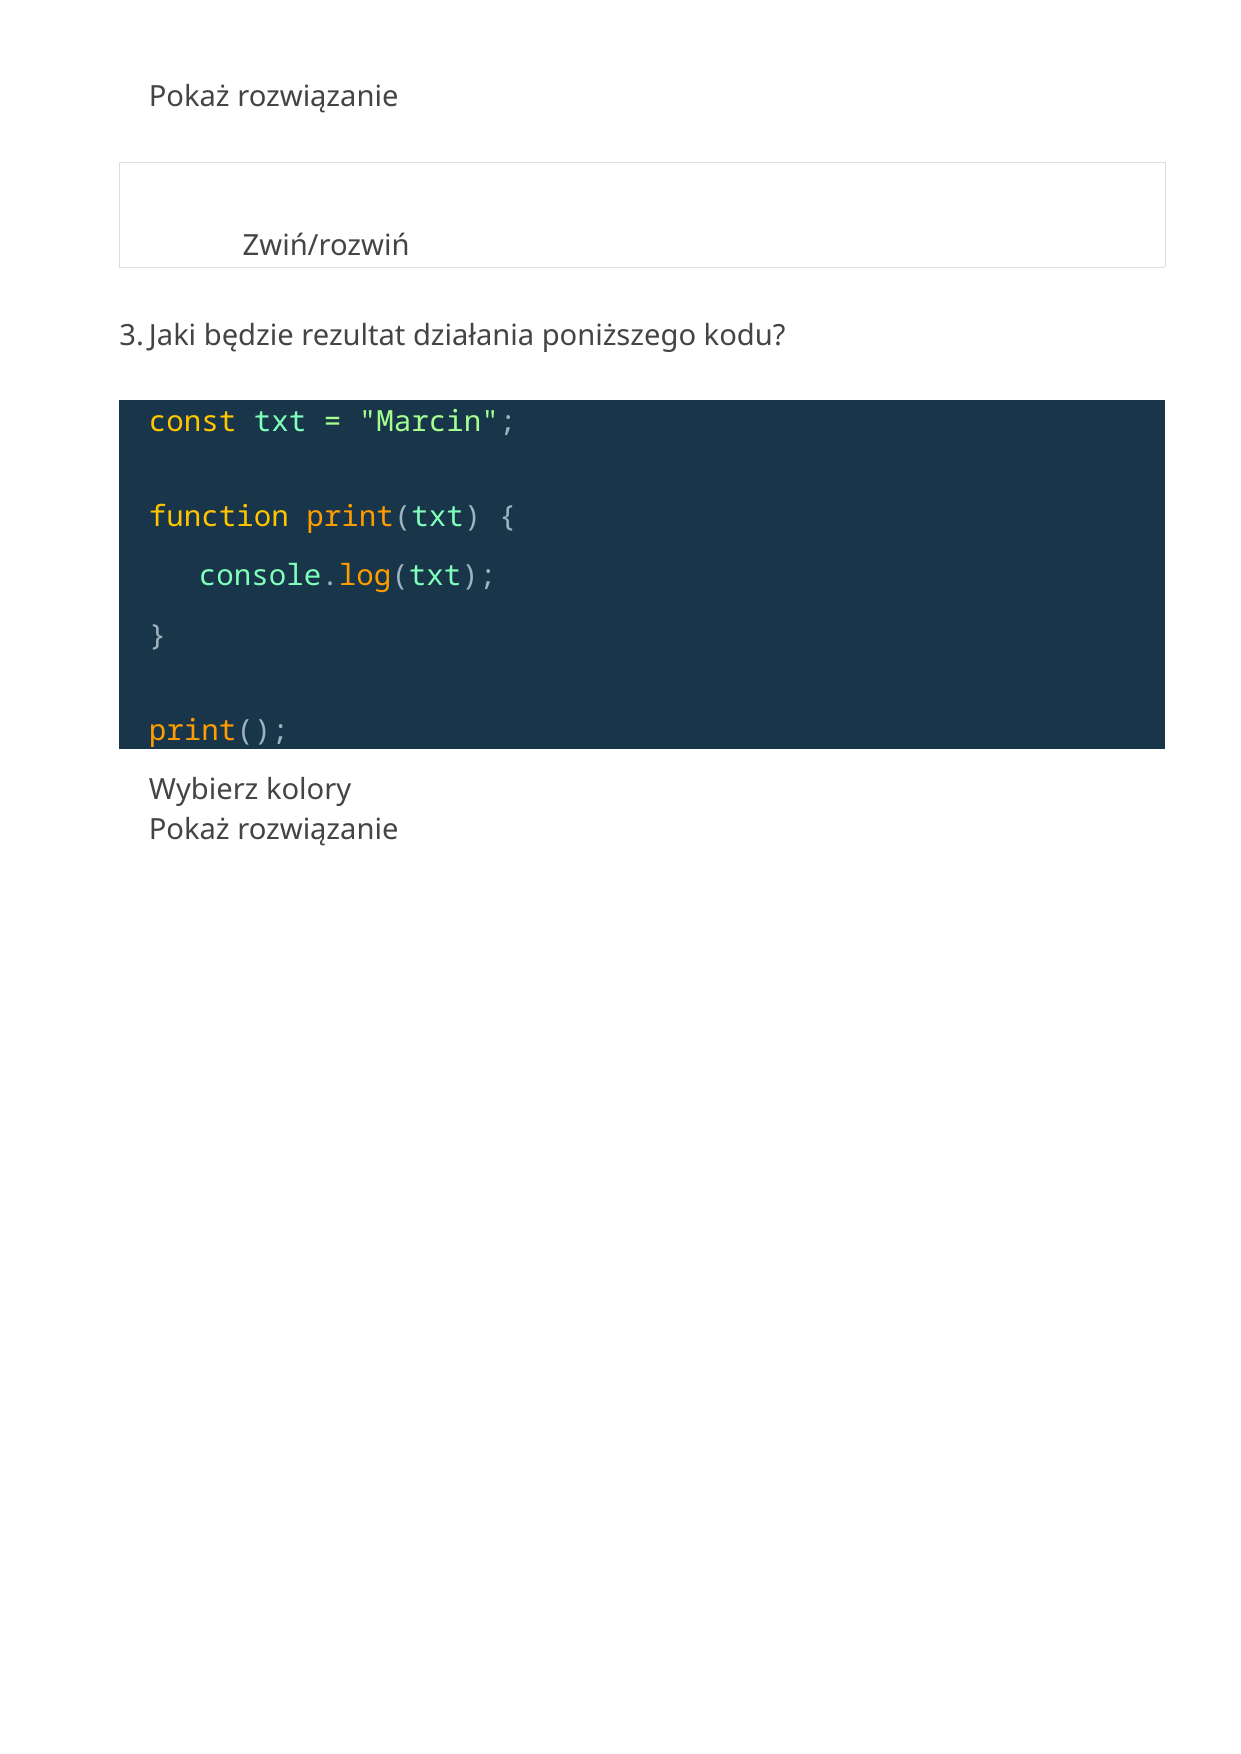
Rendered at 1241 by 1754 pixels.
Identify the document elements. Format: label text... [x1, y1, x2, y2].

list Pokaż rozwiązanie [119, 808, 1165, 848]
list Zwiń/rozwiń [120, 163, 1165, 267]
list function print(txt) { [119, 495, 1165, 535]
list Pokaż rozwiązanie [119, 75, 1165, 115]
list } [119, 614, 1165, 654]
list print(); [119, 709, 1165, 749]
list const txt = "Marcin"; [119, 400, 1165, 440]
list console.log(txt); [119, 555, 1165, 594]
list Jaki będzie rezultat działania poniższego kodu? [119, 314, 1165, 353]
list Wybierz kolory [119, 768, 1165, 808]
